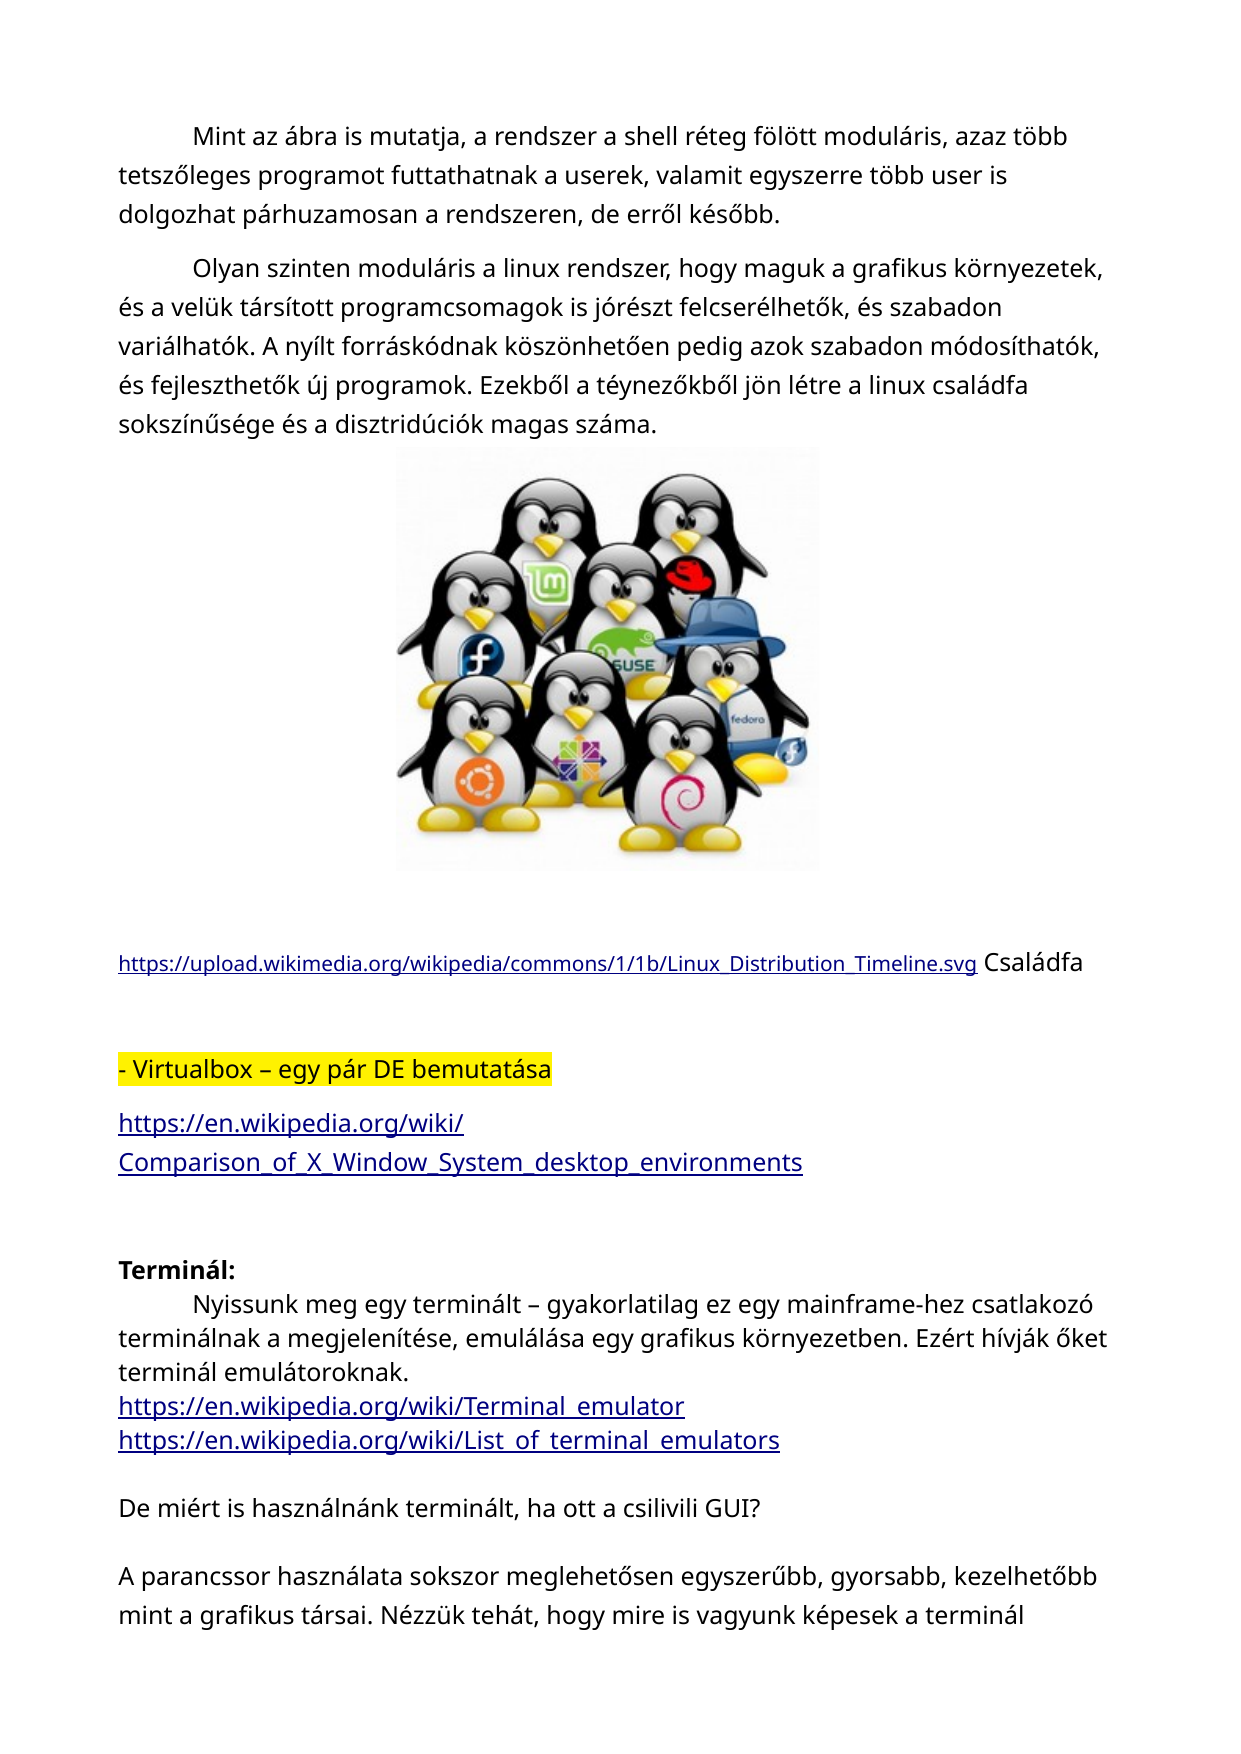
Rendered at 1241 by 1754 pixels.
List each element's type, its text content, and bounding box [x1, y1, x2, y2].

text Terminál: [118, 1252, 1122, 1286]
text De miért is használnánk terminált, ha ott a csilivili GUI? [118, 1491, 1122, 1525]
text https://en.wikipedia.org/wiki/Terminal_emulator [118, 1388, 1122, 1423]
picture [395, 447, 820, 871]
text Nyissunk meg egy terminált – gyakorlatilag ez egy mainframe-hez csatlakozó terminálnak a megjelenítése, emulálása egy grafikus környezetben. Ezért hívják őket terminál emulátoroknak. [118, 1286, 1122, 1388]
text - Virtualbox – egy pár DE bemutatása [118, 1052, 1122, 1086]
text https://en.wikipedia.org/wiki/List_of_terminal_emulators [118, 1423, 1122, 1457]
text Olyan szinten moduláris a linux rendszer, hogy maguk a grafikus környezetek, és a velük társított programcsomagok is jórészt felcserélhetők, és szabadon variálhatók. A nyílt forráskódnak köszönhetően pedig azok szabadon módosíthatók, és fejleszthetők új programok. Ezekből a téynezőkből jön létre a linux családfa sokszínűsége és a disztridúciók magas száma. [118, 250, 1122, 441]
text A parancssor használata sokszor meglehetősen egyszerűbb, gyorsabb, kezelhetőbb mint a grafikus társai. Nézzük tehát, hogy mire is vagyunk képesek a terminál [118, 1559, 1122, 1632]
text https://en.wikipedia.org/wiki/Comparison_of_X_Window_System_desktop_environments [118, 1106, 1122, 1179]
text https://upload.wikimedia.org/wikipedia/commons/1/1b/Linux_Distribution_Timeline.svg Családfa [118, 944, 1122, 978]
text Mint az ábra is mutatja, a rendszer a shell réteg fölött moduláris, azaz több tetszőleges programot futtathatnak a userek, valamit egyszerre több user is dolgozhat párhuzamosan a rendszeren, de erről később. [118, 118, 1122, 231]
